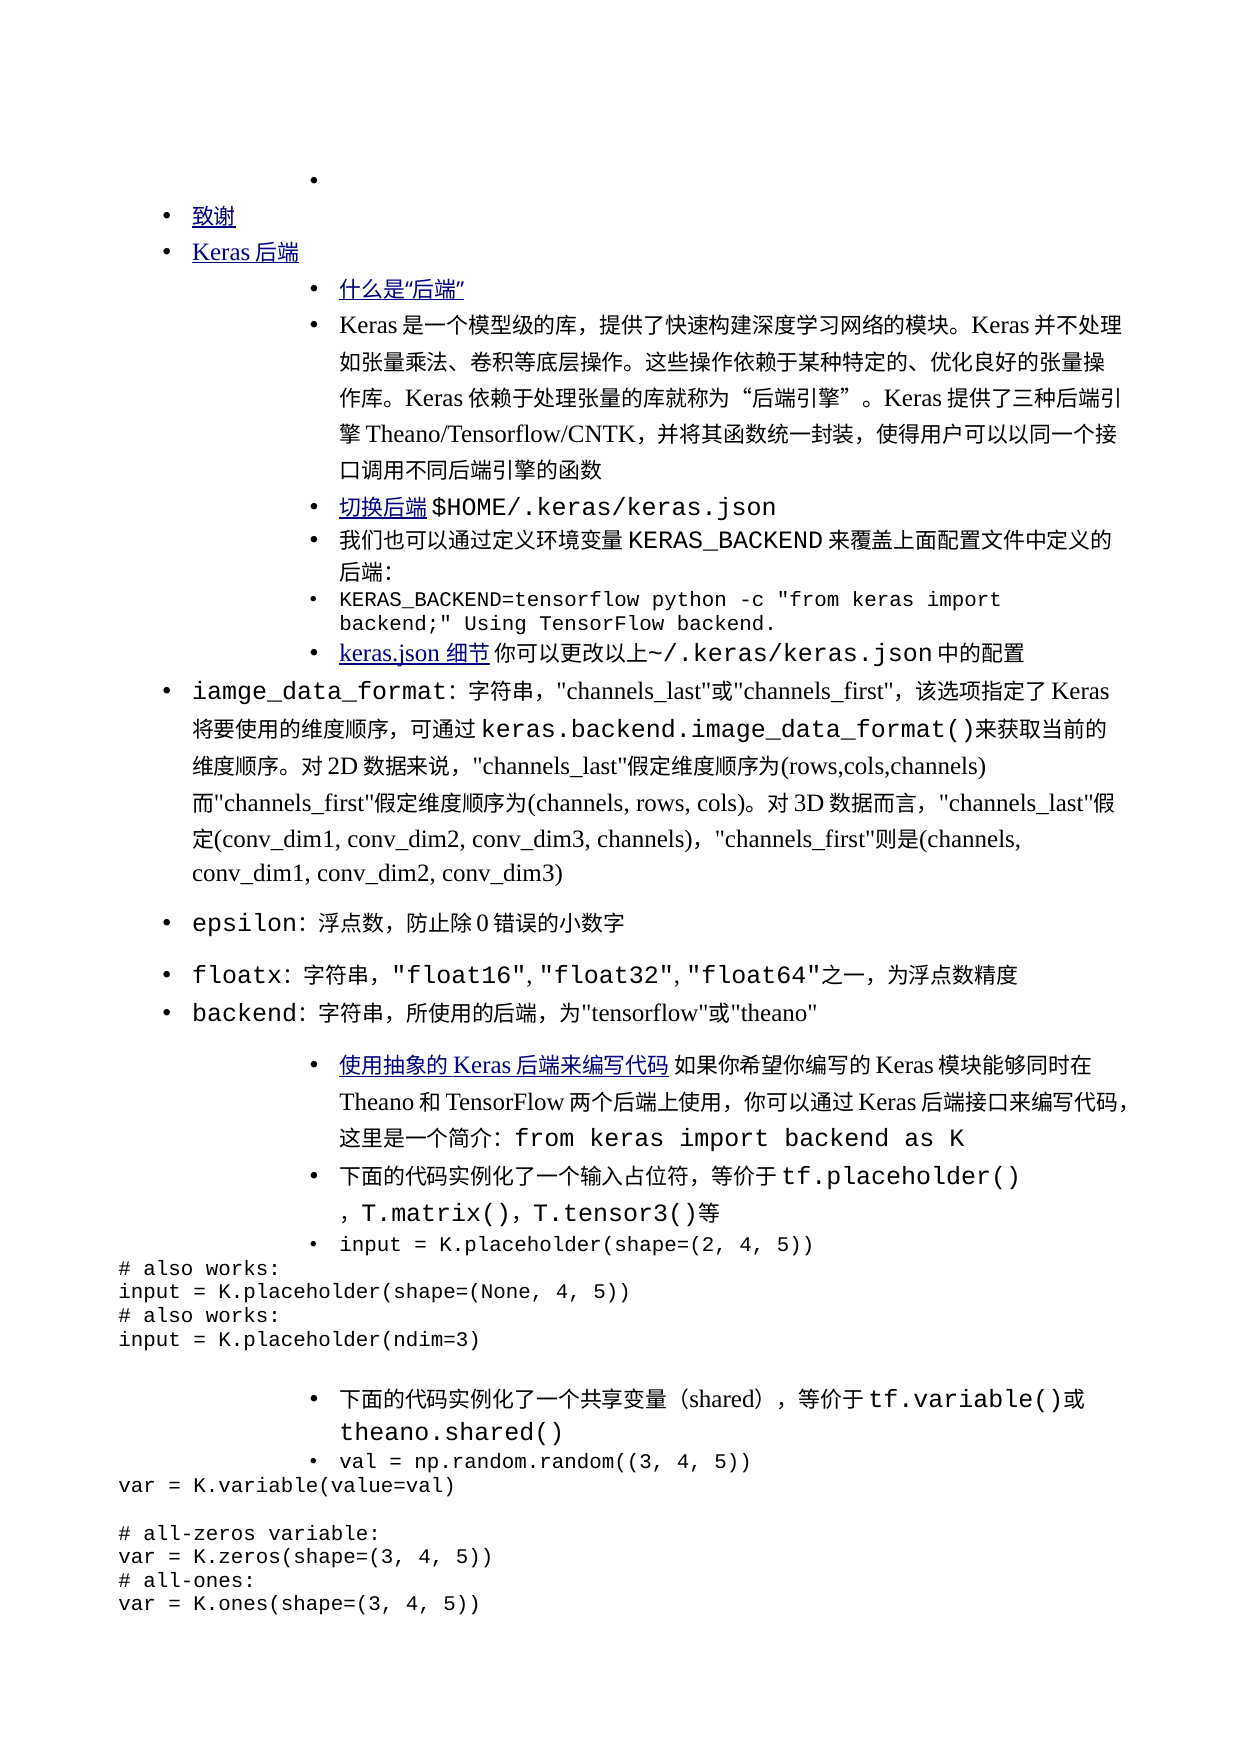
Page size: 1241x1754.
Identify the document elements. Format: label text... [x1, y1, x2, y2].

text # all-ones: [118, 1570, 1122, 1593]
list 使用抽象的Keras后端来编写代码 如果你希望你编写的Keras模块能够同时在Theano和TensorFlow两个后端上使用，你可以通过Keras后端接口来编写代码，这里是一个简介：from keras import backend as K [309, 1048, 1122, 1154]
list 下面的代码实例化了一个输入占位符，等价于tf.placeholder() ，T.matrix()，T.tensor3()等 [309, 1159, 1122, 1229]
list 下面的代码实例化了一个共享变量（shared），等价于tf.variable()或 theano.shared() [309, 1382, 1122, 1447]
list Keras后端 [162, 235, 1122, 267]
list 切换后端 $HOME/.keras/keras.json [309, 490, 1122, 523]
list Keras是一个模型级的库，提供了快速构建深度学习网络的模块。Keras并不处理如张量乘法、卷积等底层操作。这些操作依赖于某种特定的、优化良好的张量操作库。Keras依赖于处理张量的库就称为“后端引擎”。Keras提供了三种后端引擎Theano/Tensorflow/CNTK，并将其函数统一封装，使得用户可以以同一个接口调用不同后端引擎的函数 [309, 308, 1122, 485]
list 致谢 [162, 199, 1122, 231]
text var = K.zeros(shape=(3, 4, 5)) [118, 1546, 1122, 1570]
list floatx：字符串，"float16", "float32", "float64"之一，为浮点数精度 [162, 958, 1122, 991]
list 我们也可以通过定义环境变量KERAS_BACKEND来覆盖上面配置文件中定义的后端： [309, 528, 1122, 585]
list backend：字符串，所使用的后端，为"tensorflow"或"theano" [162, 996, 1122, 1029]
list iamge_data_format：字符串，"channels_last"或"channels_first"，该选项指定了Keras将要使用的维度顺序，可通过keras.backend.image_data_format()来获取当前的维度顺序。对2D数据来说，"channels_last"假定维度顺序为(rows,cols,channels)而"channels_first"假定维度顺序为(channels, rows, cols)。对3D数据而言，"channels_last"假定(conv_dim1, conv_dim2, conv_dim3, channels)，"channels_first"则是(channels, conv_dim1, conv_dim2, conv_dim3) [162, 674, 1122, 887]
list keras.json 细节 你可以更改以上~/.keras/keras.json中的配置 [309, 636, 1122, 669]
list val = np.random.random((3, 4, 5)) [309, 1452, 1122, 1475]
text var = K.ones(shape=(3, 4, 5)) [118, 1593, 1122, 1617]
list epsilon：浮点数，防止除0错误的小数字 [162, 906, 1122, 938]
text # also works: [118, 1258, 1122, 1282]
list KERAS_BACKEND=tensorflow python -c "from keras import backend;" Using TensorFlow backend. [309, 589, 1122, 636]
text input = K.placeholder(ndim=3) [118, 1329, 1122, 1352]
text # all-zeros variable: [118, 1522, 1122, 1546]
text # also works: [118, 1305, 1122, 1329]
list input = K.placeholder(shape=(2, 4, 5)) [309, 1234, 1122, 1258]
text var = K.variable(value=val) [118, 1475, 1122, 1499]
list 什么是“后端” [309, 272, 1122, 303]
text input = K.placeholder(shape=(None, 4, 5)) [118, 1282, 1122, 1305]
